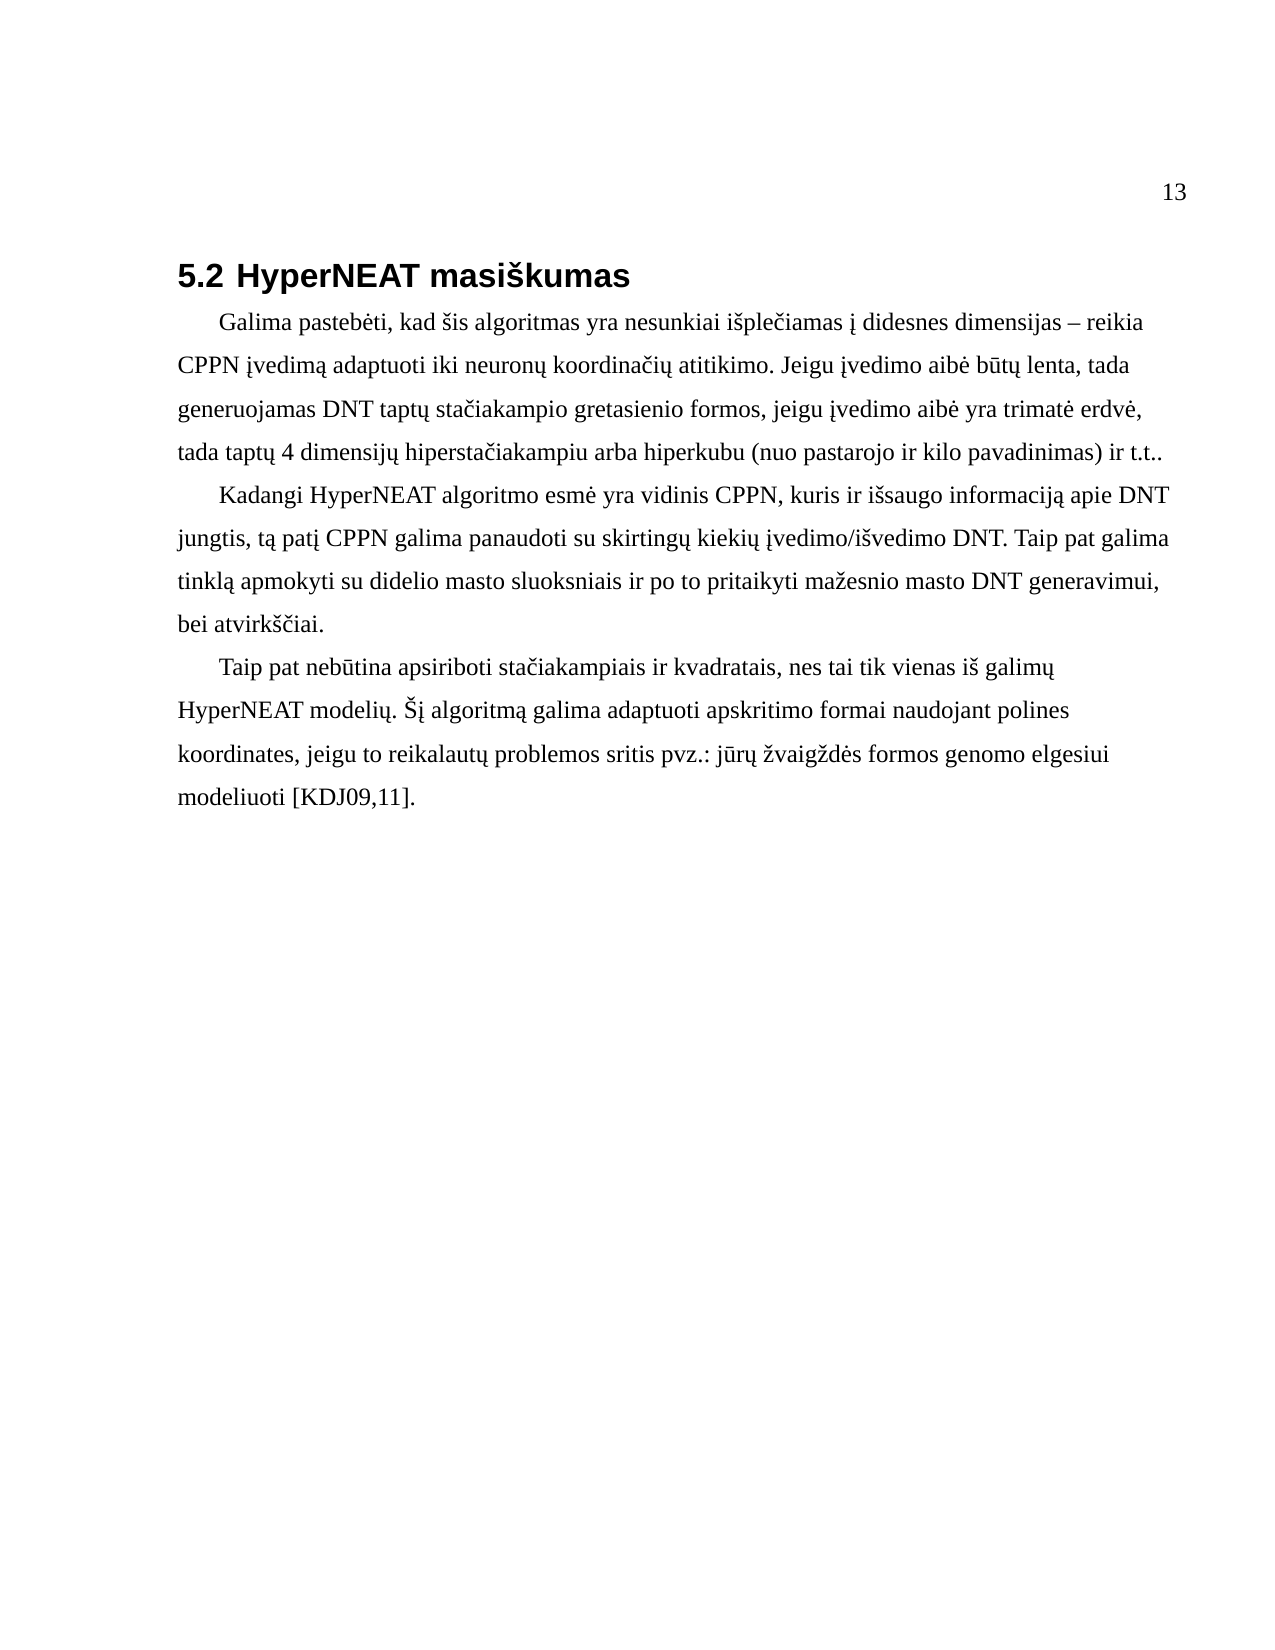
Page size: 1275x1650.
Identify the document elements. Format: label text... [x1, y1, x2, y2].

text Kadangi HyperNEAT algoritmo esmė yra vidinis CPPN, kuris ir išsaugo informaciją apie DNT jungtis, tą patį CPPN galima panaudoti su skirtingų kiekių įvedimo/išvedimo DNT. Taip pat galima tinklą apmokyti su didelio masto sluoksniais ir po to pritaikyti mažesnio masto DNT generavimui, bei atvirkščiai. [177, 480, 1186, 638]
text Galima pastebėti, kad šis algoritmas yra nesunkiai išplečiamas į didesnes dimensijas – reikia CPPN įvedimą adaptuoti iki neuronų koordinačių atitikimo. Jeigu įvedimo aibė būtų lenta, tada generuojamas DNT taptų stačiakampio gretasienio formos, jeigu įvedimo aibė yra trimatė erdvė, tada taptų 4 dimensijų hiperstačiakampiu arba hiperkubu (nuo pastarojo ir kilo pavadinimas) ir t.t.. [177, 307, 1186, 466]
text Taip pat nebūtina apsiriboti stačiakampiais ir kvadratais, nes tai tik vienas iš galimų HyperNEAT modelių. Šį algoritmą galima adaptuoti apskritimo formai naudojant polines koordinates, jeigu to reikalautų problemos sritis pvz.: jūrų žvaigždės formos genomo elgesiui modeliuoti [KDJ09,11]. [177, 652, 1186, 811]
subtitle HyperNEAT masiškumas [177, 256, 1186, 295]
